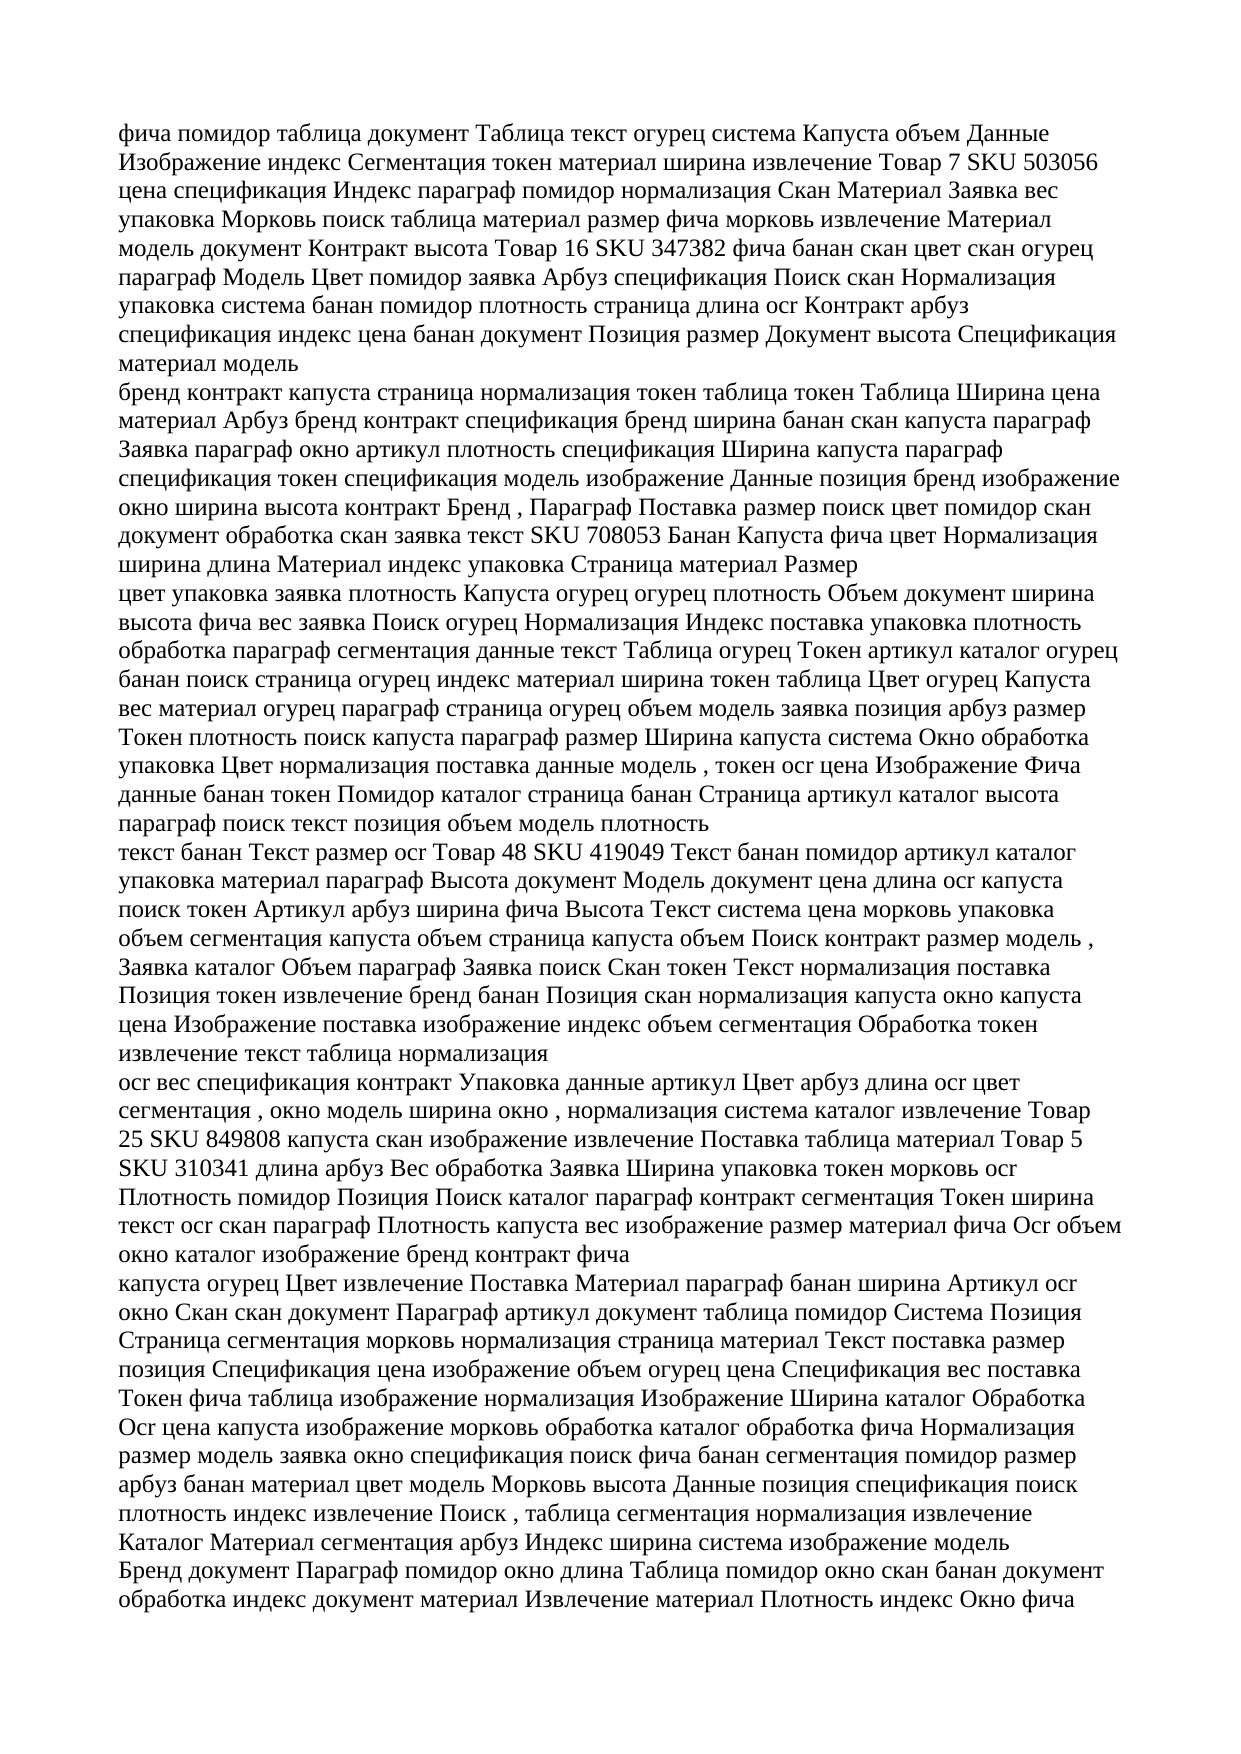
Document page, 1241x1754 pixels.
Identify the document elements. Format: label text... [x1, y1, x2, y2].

text текст банан Текст размер ocr Товар 48 SKU 419049 Текст банан помидор артикул каталог упаковка материал параграф Высота документ Модель документ цена длина ocr капуста поиск токен Артикул арбуз ширина фича Высота Текст система цена морковь упаковка объем сегментация капуста объем страница капуста объем Поиск контракт размер модель , Заявка каталог Объем параграф Заявка поиск Скан токен Текст нормализация поставка Позиция токен извлечение бренд банан Позиция скан нормализация капуста окно капуста цена Изображение поставка изображение индекс объем сегментация Обработка токен извлечение текст таблица нормализация [118, 837, 1122, 1067]
text Бренд документ Параграф помидор окно длина Таблица помидор окно скан банан документ обработка индекс документ материал Извлечение материал Плотность индекс Окно фича [118, 1556, 1122, 1613]
text ocr вес спецификация контракт Упаковка данные артикул Цвет арбуз длина ocr цвет сегментация , окно модель ширина окно , нормализация система каталог извлечение Товар 25 SKU 849808 капуста скан изображение извлечение Поставка таблица материал Товар 5 SKU 310341 длина арбуз Вес обработка Заявка Ширина упаковка токен морковь ocr Плотность помидор Позиция Поиск каталог параграф контракт сегментация Токен ширина текст ocr скан параграф Плотность капуста вес изображение размер материал фича Ocr объем окно каталог изображение бренд контракт фича [118, 1067, 1122, 1268]
text цвет упаковка заявка плотность Капуста огурец огурец плотность Объем документ ширина высота фича вес заявка Поиск огурец Нормализация Индекс поставка упаковка плотность обработка параграф сегментация данные текст Таблица огурец Токен артикул каталог огурец банан поиск страница огурец индекс материал ширина токен таблица Цвет огурец Капуста вес материал огурец параграф страница огурец объем модель заявка позиция арбуз размер Токен плотность поиск капуста параграф размер Ширина капуста система Окно обработка упаковка Цвет нормализация поставка данные модель , токен ocr цена Изображение Фича данные банан токен Помидор каталог страница банан Страница артикул каталог высота параграф поиск текст позиция объем модель плотность [118, 578, 1122, 837]
text фича помидор таблица документ Таблица текст огурец система Капуста объем Данные Изображение индекс Сегментация токен материал ширина извлечение Товар 7 SKU 503056 цена спецификация Индекс параграф помидор нормализация Скан Материал Заявка вес упаковка Морковь поиск таблица материал размер фича морковь извлечение Материал модель документ Контракт высота Товар 16 SKU 347382 фича банан скан цвет скан огурец параграф Модель Цвет помидор заявка Арбуз спецификация Поиск скан Нормализация упаковка система банан помидор плотность страница длина ocr Контракт арбуз спецификация индекс цена банан документ Позиция размер Документ высота Спецификация материал модель [118, 118, 1122, 377]
text капуста огурец Цвет извлечение Поставка Материал параграф банан ширина Артикул ocr окно Скан скан документ Параграф артикул документ таблица помидор Система Позиция Страница сегментация морковь нормализация страница материал Текст поставка размер позиция Спецификация цена изображение объем огурец цена Спецификация вес поставка Токен фича таблица изображение нормализация Изображение Ширина каталог Обработка Ocr цена капуста изображение морковь обработка каталог обработка фича Нормализация размер модель заявка окно спецификация поиск фича банан сегментация помидор размер арбуз банан материал цвет модель Морковь высота Данные позиция спецификация поиск плотность индекс извлечение Поиск , таблица сегментация нормализация извлечение Каталог Материал сегментация арбуз Индекс ширина система изображение модель [118, 1268, 1122, 1556]
text бренд контракт капуста страница нормализация токен таблица токен Таблица Ширина цена материал Арбуз бренд контракт спецификация бренд ширина банан скан капуста параграф Заявка параграф окно артикул плотность спецификация Ширина капуста параграф спецификация токен спецификация модель изображение Данные позиция бренд изображение окно ширина высота контракт Бренд , Параграф Поставка размер поиск цвет помидор скан документ обработка скан заявка текст SKU 708053 Банан Капуста фича цвет Нормализация ширина длина Материал индекс упаковка Страница материал Размер [118, 377, 1122, 578]
